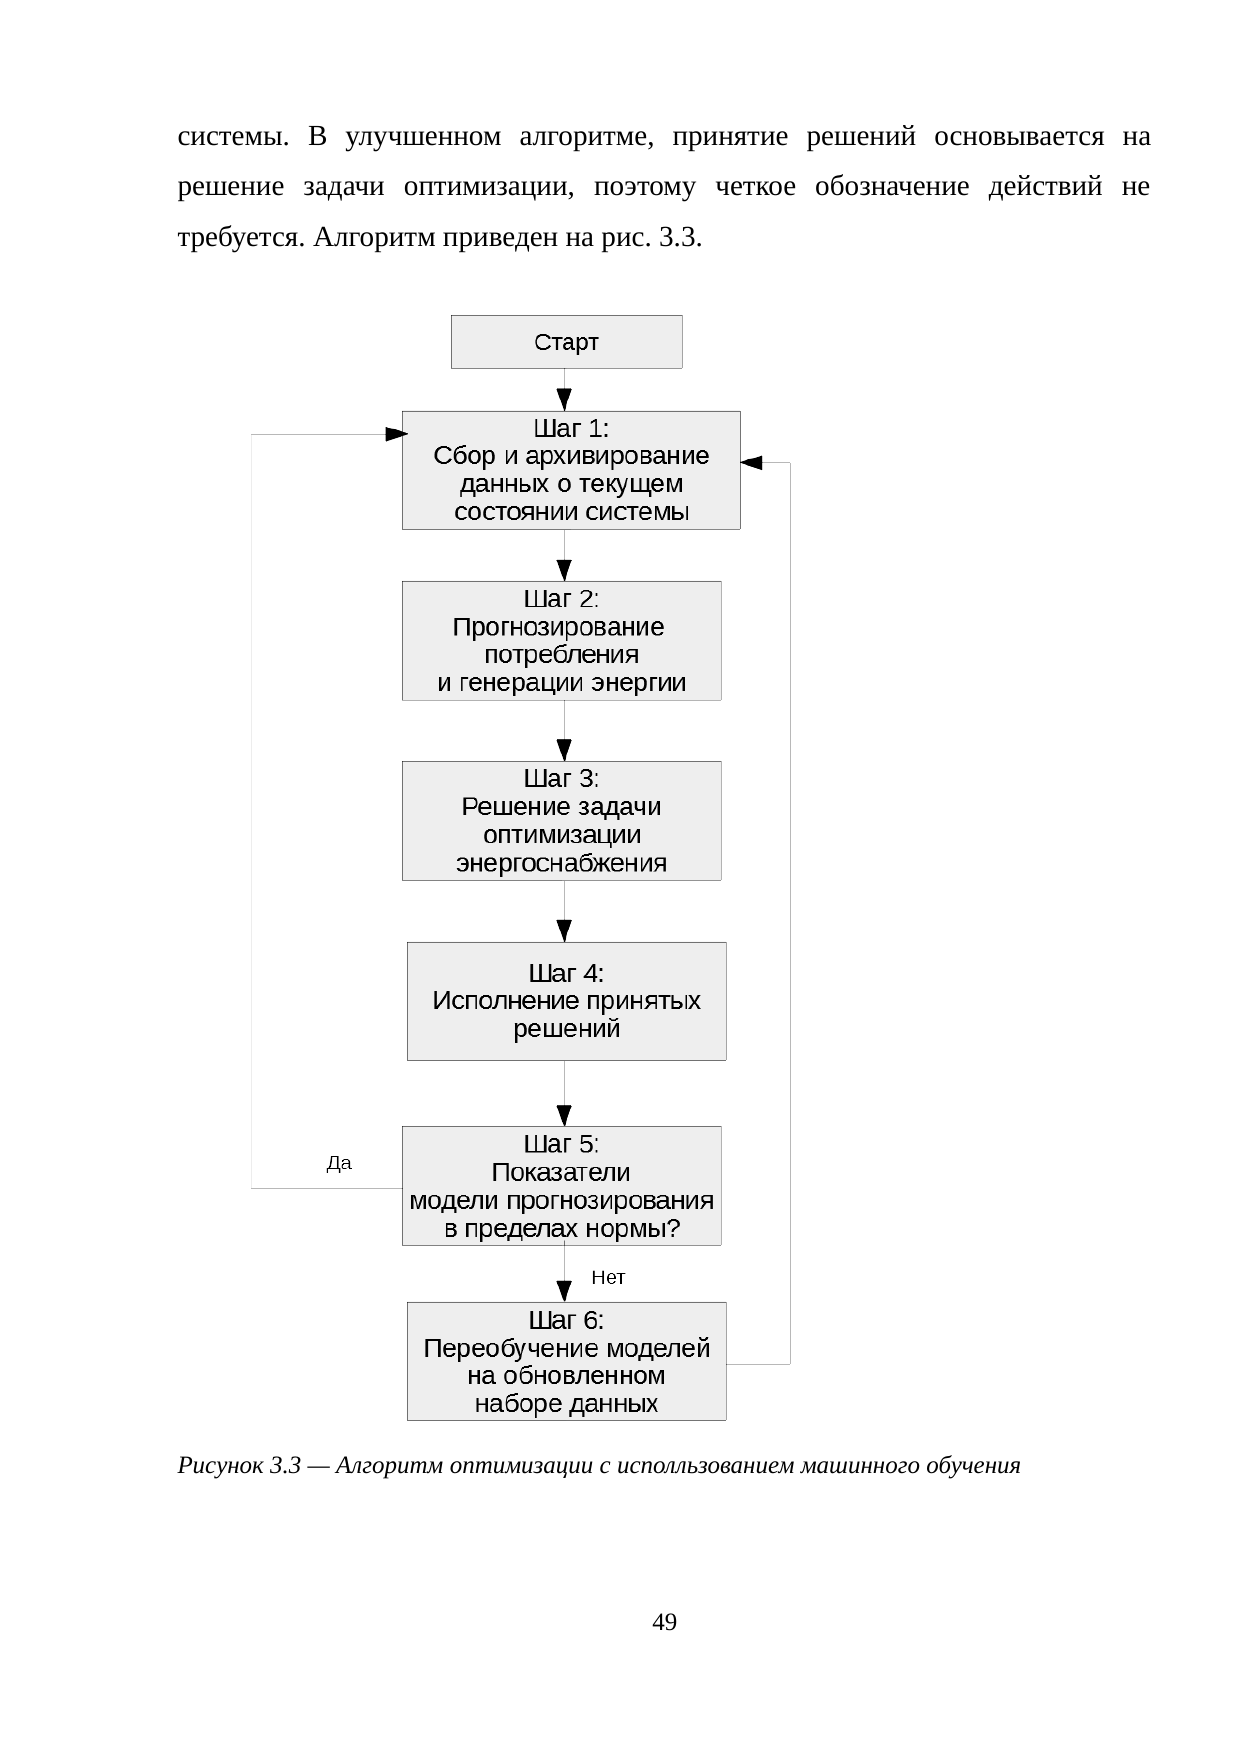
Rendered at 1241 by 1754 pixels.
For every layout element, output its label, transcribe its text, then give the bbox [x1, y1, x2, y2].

picture [177, 296, 1107, 1445]
text Рисунок 3.3 — Алгоритм оптимизации с исполльзованием машинного обучения [177, 1445, 1106, 1479]
text системы. В улучшенном алгоритме, принятие решений основывается на решение задачи оптимизации, поэтому четкое обозначение действий не требуется. Алгоритм приведен на рис. 3.3. [177, 118, 1152, 252]
